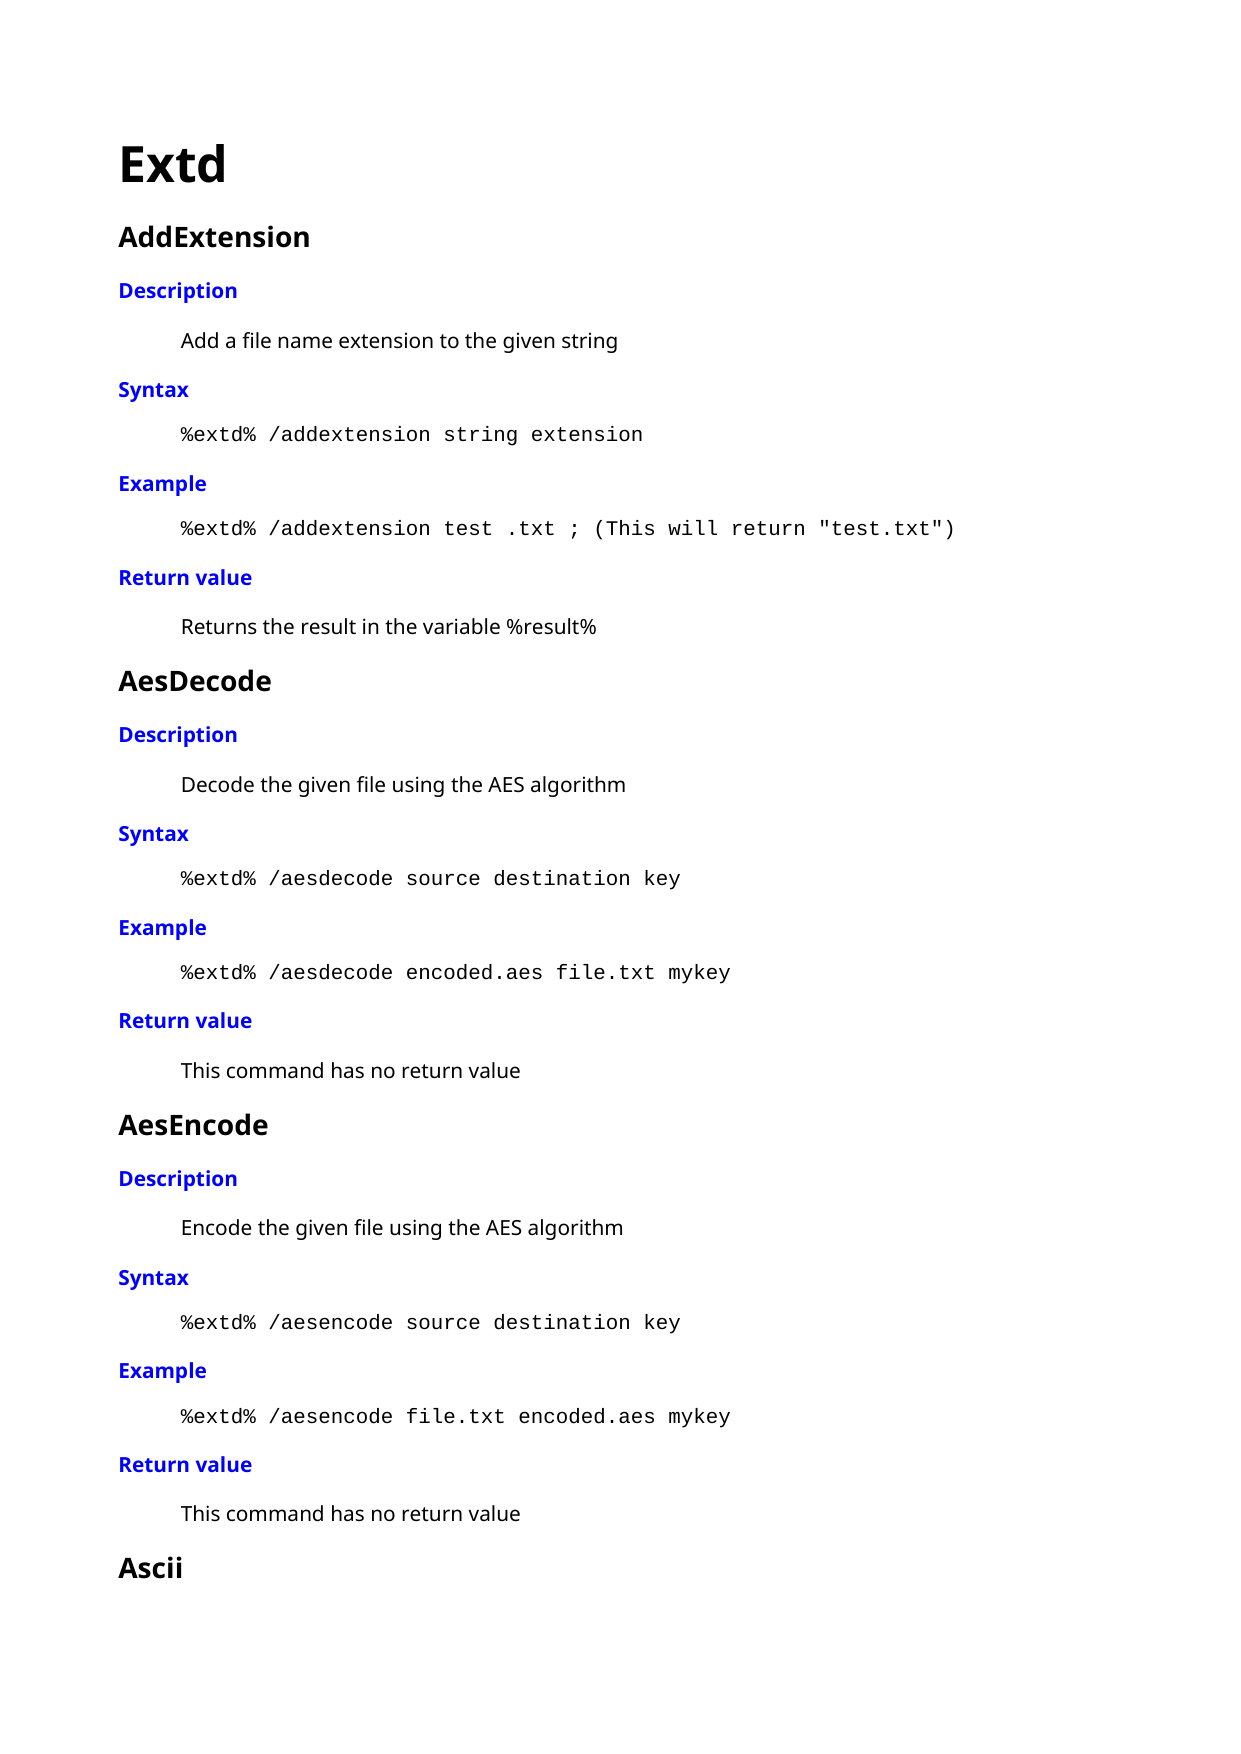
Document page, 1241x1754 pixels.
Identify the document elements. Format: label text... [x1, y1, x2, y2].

text This command has no return value [181, 1499, 1122, 1528]
text Description [118, 720, 1122, 749]
text %extd% /addextension string extension [181, 424, 1122, 448]
text %extd% /aesdecode source destination key [181, 868, 1122, 892]
text Description [118, 1164, 1122, 1193]
text AddExtension [118, 217, 1122, 256]
text Returns the result in the variable %result% [181, 612, 1122, 640]
text Return value [118, 1006, 1122, 1035]
text Ascii [118, 1549, 1122, 1587]
text Example [118, 469, 1122, 497]
text Return value [118, 1450, 1122, 1479]
text Encode the given file using the AES algorithm [181, 1213, 1122, 1242]
text Add a file name extension to the given string [181, 326, 1122, 354]
text %extd% /aesdecode encoded.aes file.txt mykey [181, 962, 1122, 986]
text Example [118, 1356, 1122, 1385]
text Example [118, 913, 1122, 941]
text Extd [118, 128, 1122, 197]
text %extd% /aesencode file.txt encoded.aes mykey [181, 1406, 1122, 1429]
text Syntax [118, 375, 1122, 404]
text This command has no return value [181, 1056, 1122, 1084]
text Syntax [118, 1263, 1122, 1291]
text Decode the given file using the AES algorithm [181, 770, 1122, 798]
text %extd% /aesencode source destination key [181, 1312, 1122, 1336]
text %extd% /addextension test .txt ; (This will return "test.txt") [181, 518, 1122, 542]
text AesEncode [118, 1105, 1122, 1143]
text AesDecode [118, 661, 1122, 699]
text Return value [118, 563, 1122, 591]
text Description [118, 277, 1122, 305]
text Syntax [118, 819, 1122, 847]
